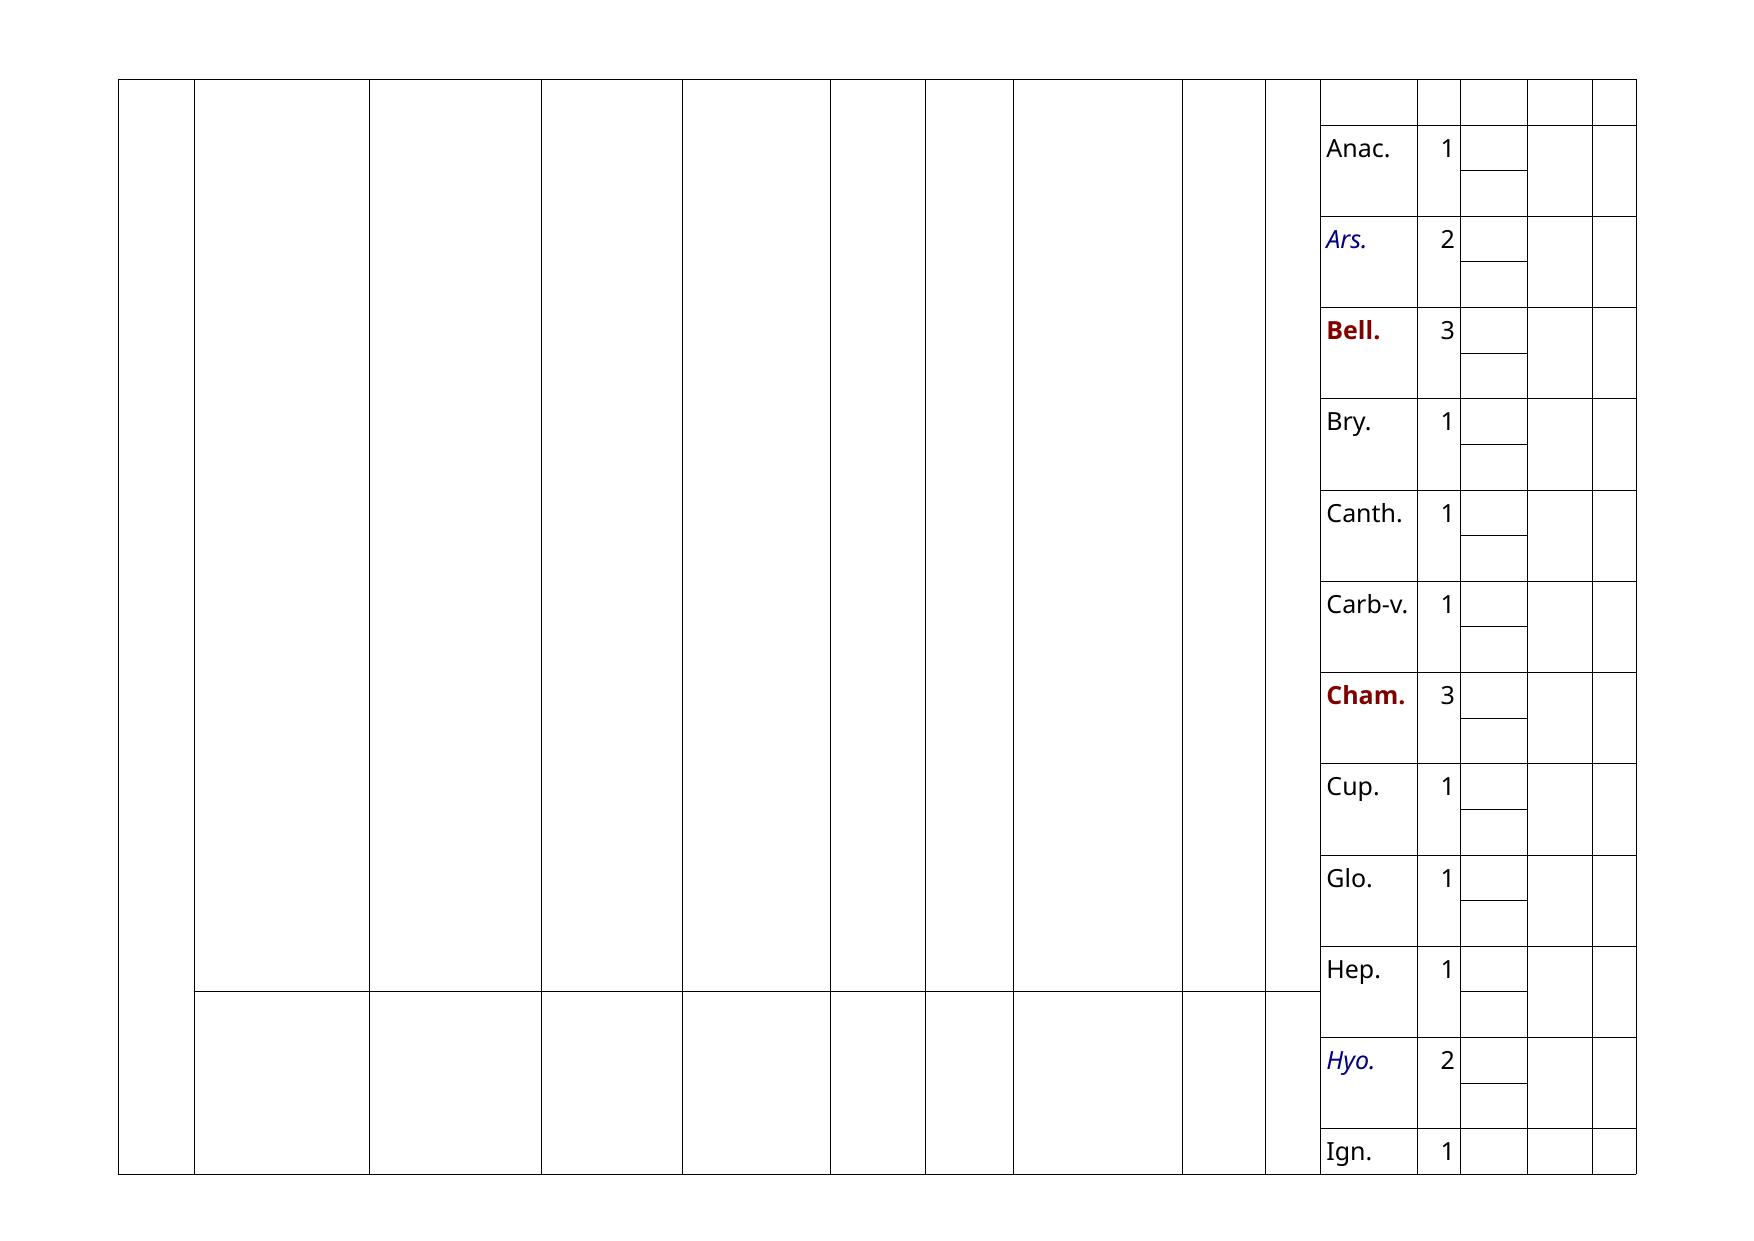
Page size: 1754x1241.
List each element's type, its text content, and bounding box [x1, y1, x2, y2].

table_cell [1593, 947, 1636, 1037]
table_cell [1461, 764, 1527, 809]
table_cell 1 [1418, 126, 1460, 216]
table_cell [195, 992, 369, 1174]
table_cell [831, 80, 925, 991]
table_cell [370, 992, 541, 1174]
table_cell [1461, 810, 1527, 854]
table_cell Hep. [1321, 947, 1417, 1037]
table_cell Cup. [1321, 764, 1417, 854]
table_cell [1528, 491, 1592, 581]
table_cell [1183, 992, 1265, 1174]
table_cell [1461, 262, 1527, 307]
table_cell [1528, 1038, 1592, 1128]
table_cell [1321, 80, 1417, 124]
table_cell [1528, 856, 1592, 946]
table_cell [1593, 856, 1636, 946]
table_cell [1528, 308, 1592, 398]
table_cell Ars. [1321, 217, 1417, 307]
table_cell [1593, 582, 1636, 672]
table_cell Hyo. [1321, 1038, 1417, 1128]
table_cell 1 [1418, 764, 1460, 854]
table_cell [683, 80, 830, 991]
table_cell 1 [1418, 399, 1460, 489]
table_cell [1461, 354, 1527, 398]
table_cell [1461, 1038, 1527, 1083]
table_cell [1461, 445, 1527, 489]
table_cell [683, 992, 830, 1174]
table_cell 3 [1418, 673, 1460, 763]
table_cell [1528, 217, 1592, 307]
table_cell [1528, 764, 1592, 854]
table_cell [1528, 673, 1592, 763]
table_cell [1593, 80, 1636, 124]
table_cell [1461, 627, 1527, 672]
table_cell 2 [1418, 1038, 1460, 1128]
table_cell [1461, 582, 1527, 626]
table_cell Cham. [1321, 673, 1417, 763]
table_cell 1 [1418, 582, 1460, 672]
table_cell 2 [1418, 217, 1460, 307]
table_cell [1593, 217, 1636, 307]
table_cell [1461, 719, 1527, 763]
table_cell [1461, 1129, 1527, 1174]
table_cell [1461, 856, 1527, 900]
table_cell [1183, 80, 1265, 991]
table_cell 1 [1418, 1129, 1460, 1174]
table_cell [926, 992, 1013, 1174]
table_cell [1014, 992, 1182, 1174]
table_cell Anac. [1321, 126, 1417, 216]
table_cell [1461, 399, 1527, 444]
table_cell [119, 80, 194, 1174]
table_cell [1593, 126, 1636, 216]
table_cell [1528, 80, 1592, 124]
table_cell [1418, 80, 1460, 124]
table_cell [831, 992, 925, 1174]
table_cell [1461, 947, 1527, 991]
table_cell [542, 80, 682, 991]
table_cell 1 [1418, 491, 1460, 581]
table_cell [1461, 217, 1527, 261]
table_cell [926, 80, 1013, 991]
table_cell [1266, 992, 1320, 1174]
table_cell Carb-v. [1321, 582, 1417, 672]
table_cell [1461, 992, 1527, 1037]
table_cell [1461, 308, 1527, 353]
table_cell 1 [1418, 947, 1460, 1037]
table_cell [1593, 491, 1636, 581]
table_cell [370, 80, 541, 991]
table_cell [1528, 126, 1592, 216]
table_cell [195, 80, 369, 991]
table_cell 1 [1418, 856, 1460, 946]
table_cell [1461, 491, 1527, 535]
table_cell [1593, 764, 1636, 854]
table_cell [542, 992, 682, 1174]
table_cell [1266, 80, 1320, 991]
table_cell Bell. [1321, 308, 1417, 398]
table_cell 3 [1418, 308, 1460, 398]
table_cell Glo. [1321, 856, 1417, 946]
table_cell [1461, 673, 1527, 718]
table_cell [1528, 399, 1592, 489]
table_cell [1593, 673, 1636, 763]
table_cell [1461, 80, 1527, 124]
table_cell Canth. [1321, 491, 1417, 581]
table_cell [1461, 536, 1527, 581]
table_cell Ign. [1321, 1129, 1417, 1174]
table_cell [1593, 399, 1636, 489]
table_cell [1014, 80, 1182, 991]
table_cell [1461, 1084, 1527, 1128]
table_cell [1461, 126, 1527, 170]
table_cell [1528, 947, 1592, 1037]
table_cell [1593, 1038, 1636, 1128]
table_cell [1528, 1129, 1592, 1174]
table_cell Bry. [1321, 399, 1417, 489]
table_cell [1461, 901, 1527, 946]
table_cell [1461, 171, 1527, 216]
table_cell [1528, 582, 1592, 672]
table_cell [1593, 1129, 1636, 1174]
table_cell [1593, 308, 1636, 398]
